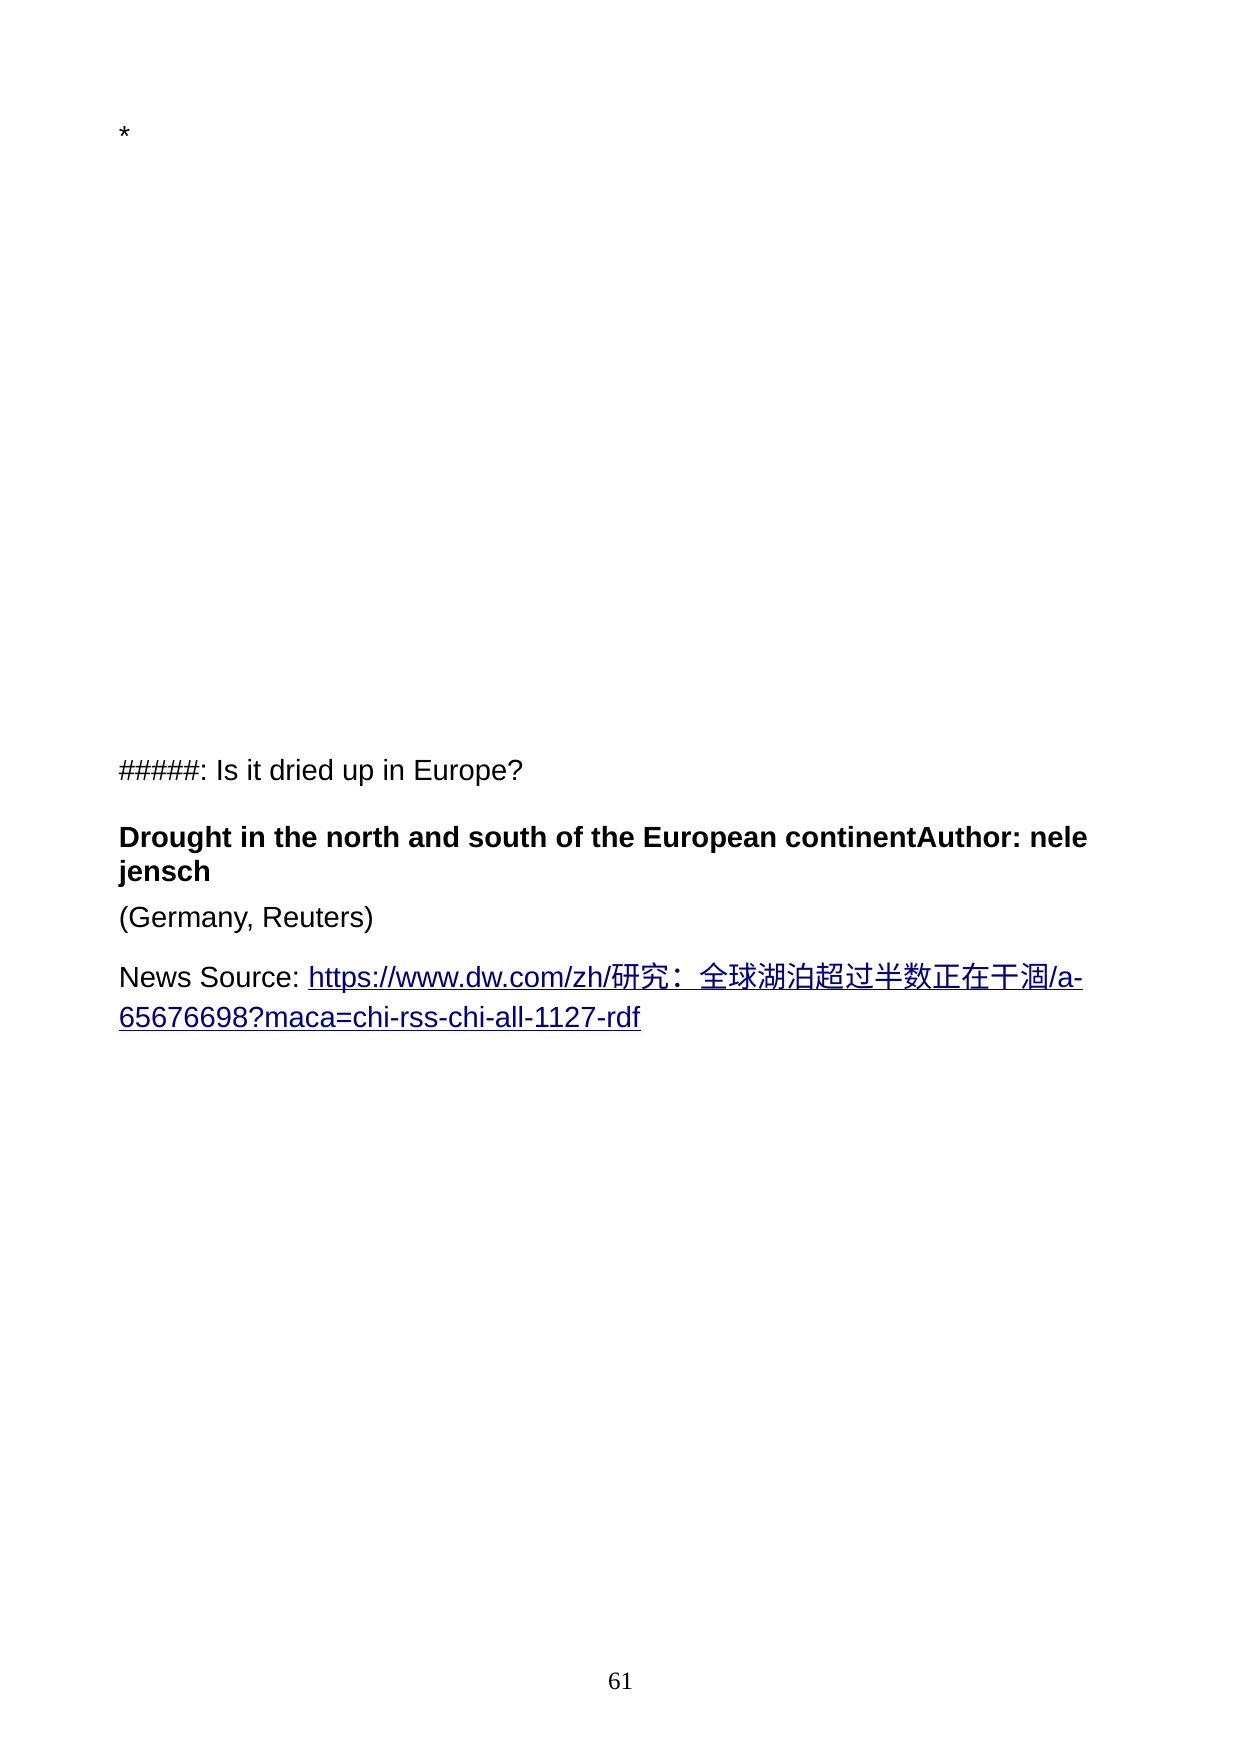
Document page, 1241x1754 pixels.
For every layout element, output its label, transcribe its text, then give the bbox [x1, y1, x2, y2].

text News Source: https://www.dw.com/zh/研究：全球湖泊超过半数正在干涸/a-65676698?maca=chi-rss-chi-all-1127-rdf [118, 953, 1122, 1034]
text (Germany, Reuters) [118, 900, 1122, 933]
text * #####: Is it dried up in Europe? [118, 118, 1122, 786]
subtitle Drought in the north and south of the European continentAuthor: nele jensch [118, 820, 1122, 887]
